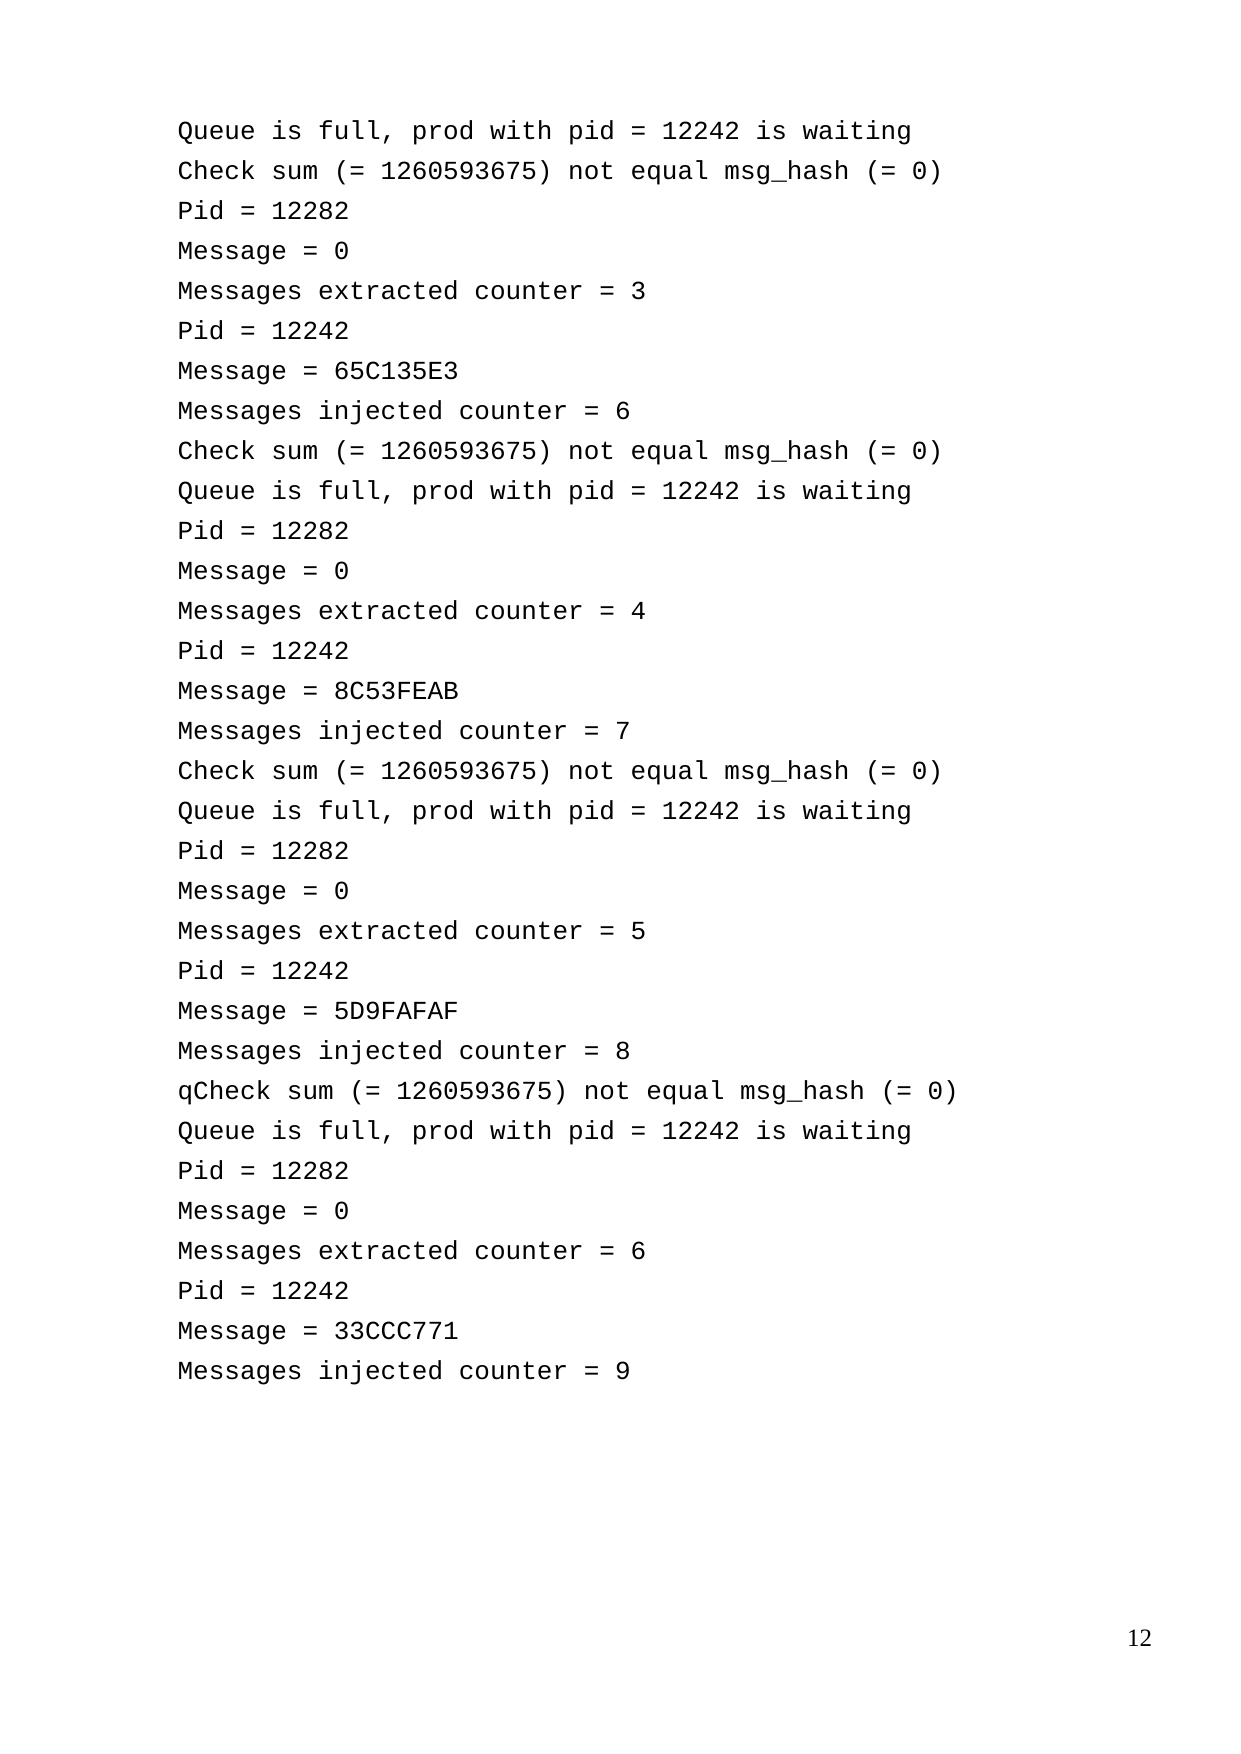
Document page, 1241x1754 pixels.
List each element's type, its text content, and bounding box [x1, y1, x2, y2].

text Message = 0 [349, 878, 1154, 908]
text Messages extracted counter = 5 [646, 918, 1154, 948]
text Message = 0 [349, 238, 1154, 268]
text Message = 0 [349, 1198, 1154, 1228]
text qCheck sum (= 1260593675) not equal msg_hash (= 0) [958, 1078, 1154, 1108]
text Queue is full, prod with pid = 12242 is waiting [912, 478, 1154, 508]
text Pid = 12282 [349, 1158, 1154, 1188]
text Pid = 12242 [349, 958, 1154, 988]
text Check sum (= 1260593675) not equal msg_hash (= 0) [943, 758, 1154, 788]
text Message = 33CCC771 [458, 1318, 1154, 1348]
text Check sum (= 1260593675) not equal msg_hash (= 0) [943, 438, 1154, 468]
text Check sum (= 1260593675) not equal msg_hash (= 0) [943, 158, 1154, 188]
text Messages extracted counter = 3 [646, 278, 1154, 308]
text Message = 8C53FEAB [458, 678, 1154, 708]
text Message = 5D9FAFAF [458, 998, 1154, 1028]
text Pid = 12282 [349, 518, 1154, 548]
text Queue is full, prod with pid = 12242 is waiting [912, 118, 1154, 148]
text Message = 0 [349, 558, 1154, 588]
text Queue is full, prod with pid = 12242 is waiting [912, 1118, 1154, 1148]
text Messages injected counter = 7 [630, 718, 1154, 748]
text Messages injected counter = 8 [630, 1038, 1154, 1068]
text Pid = 12242 [349, 1278, 1154, 1308]
text Pid = 12282 [349, 838, 1154, 868]
text Queue is full, prod with pid = 12242 is waiting [912, 798, 1154, 828]
text Messages injected counter = 9 [177, 1358, 1154, 1459]
text Pid = 12282 [349, 198, 1154, 228]
text Pid = 12242 [349, 318, 1154, 348]
text Messages extracted counter = 4 [646, 598, 1154, 628]
text Messages extracted counter = 6 [646, 1238, 1154, 1268]
text Pid = 12242 [349, 638, 1154, 668]
text Messages injected counter = 6 [630, 398, 1154, 428]
text Message = 65C135E3 [458, 358, 1154, 388]
